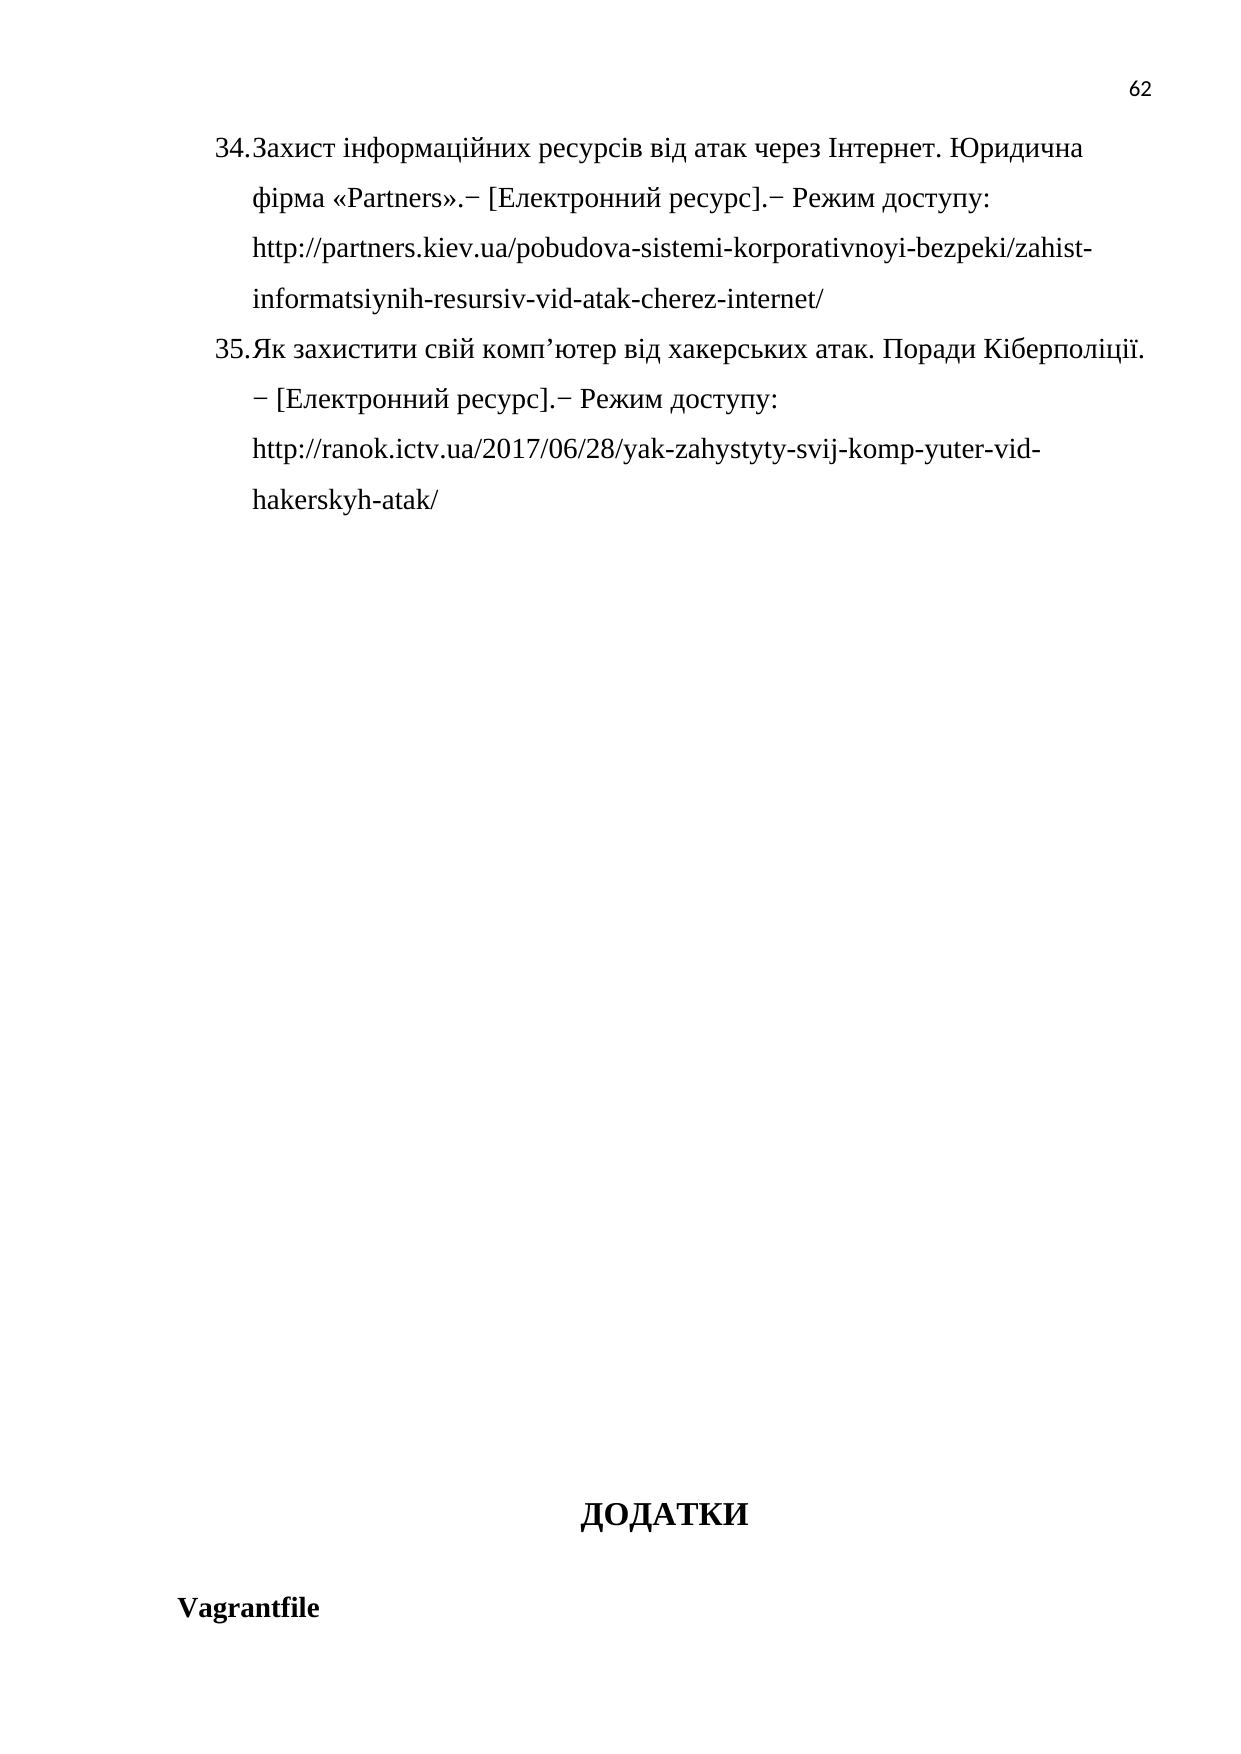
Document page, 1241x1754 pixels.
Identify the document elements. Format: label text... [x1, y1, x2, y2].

list Захист інформаційних ресурсів від атак через Інтернет. Юридична фірма «Partners».− [Електронний ресурc].− Режим доступу: http://partners.kiev.ua/pobudova-sistemi-korporativnoyi-bezpeki/zahist-informatsiynih-resursiv-vid-atak-cherez-internet/ [214, 130, 1152, 314]
list Як захистити свій комп’ютер від хакерських атак. Поради Кіберполіції.− [Електронний ресурс].− Режим доступу: http://ranok.ictv.ua/2017/06/28/yak-zahystyty-svij-komp-yuter-vid-hakerskyh-atak/ [214, 331, 1152, 516]
subtitle ДОДАТКИ [177, 1495, 1152, 1533]
text Vagrantfile [177, 1590, 1152, 1623]
